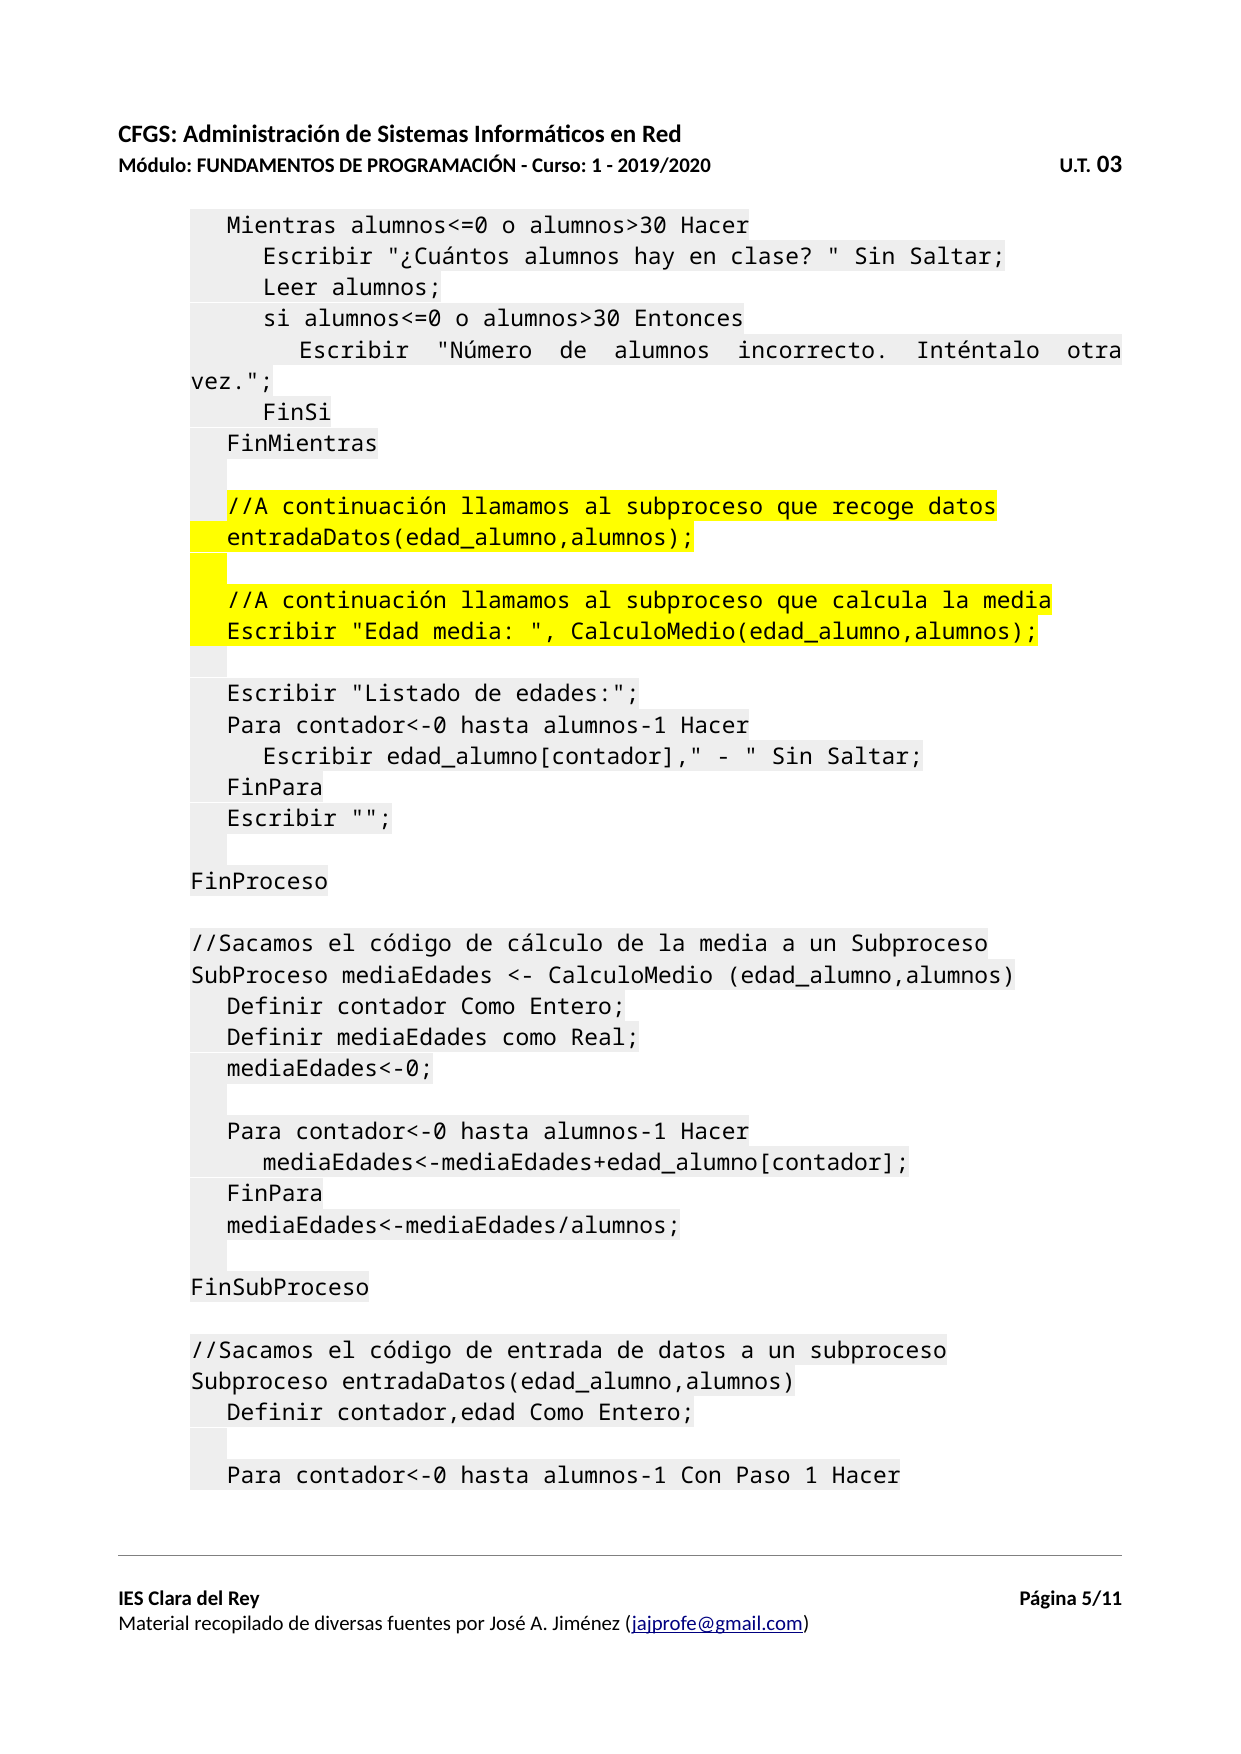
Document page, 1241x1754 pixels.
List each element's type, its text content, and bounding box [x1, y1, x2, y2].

text //Sacamos el código de cálculo de la media a un Subproceso [190, 927, 1122, 959]
text Definir mediaEdades como Real; [639, 1021, 1122, 1052]
text Para contador<-0 hasta alumnos-1 Hacer [749, 1115, 1122, 1146]
text FinProceso [328, 865, 1122, 896]
text FinSi [331, 396, 1122, 427]
text SubProceso mediaEdades <- CalculoMedio (edad_alumno,alumnos) [1015, 959, 1122, 990]
text Escribir edad_alumno[contador]," - " Sin Saltar; [923, 740, 1122, 771]
text Subproceso entradaDatos(edad_alumno,alumnos) [795, 1365, 1122, 1396]
text Escribir ""; [190, 802, 1122, 834]
text //Sacamos el código de entrada de datos a un subproceso [947, 1334, 1122, 1365]
text FinPara [190, 1177, 1122, 1209]
text Escribir "Edad media: ", CalculoMedio(edad_alumno,alumnos); [190, 615, 1122, 646]
text Leer alumnos; [441, 271, 1122, 302]
text si alumnos<=0 o alumnos>30 Entonces [190, 302, 1122, 334]
text Para contador<-0 hasta alumnos-1 Con Paso 1 Hacer [900, 1459, 1122, 1490]
text entradaDatos(edad_alumno,alumnos); [190, 521, 1122, 552]
text //A continuación llamamos al subproceso que recoge datos [227, 490, 1122, 521]
text FinMientras [190, 427, 1122, 459]
text mediaEdades<-0; [190, 1052, 1122, 1084]
text FinPara [323, 771, 1122, 802]
text Escribir "¿Cuántos alumnos hay en clase? " Sin Saltar; [1005, 240, 1122, 271]
text Mientras alumnos<=0 o alumnos>30 Hacer [749, 209, 1122, 240]
text //A continuación llamamos al subproceso que calcula la media [190, 584, 1122, 615]
text mediaEdades<-mediaEdades+edad_alumno[contador]; [909, 1146, 1122, 1177]
text Definir contador,edad Como Entero; [694, 1396, 1122, 1427]
text Para contador<-0 hasta alumnos-1 Hacer [749, 709, 1122, 740]
text FinSubProceso [369, 1271, 1122, 1302]
text Escribir "Número de alumnos incorrecto. Inténtalo otra vez."; [273, 365, 1122, 396]
text Escribir "Listado de edades:"; [190, 677, 1122, 709]
text Definir contador Como Entero; [625, 990, 1122, 1021]
text mediaEdades<-mediaEdades/alumnos; [680, 1209, 1122, 1240]
